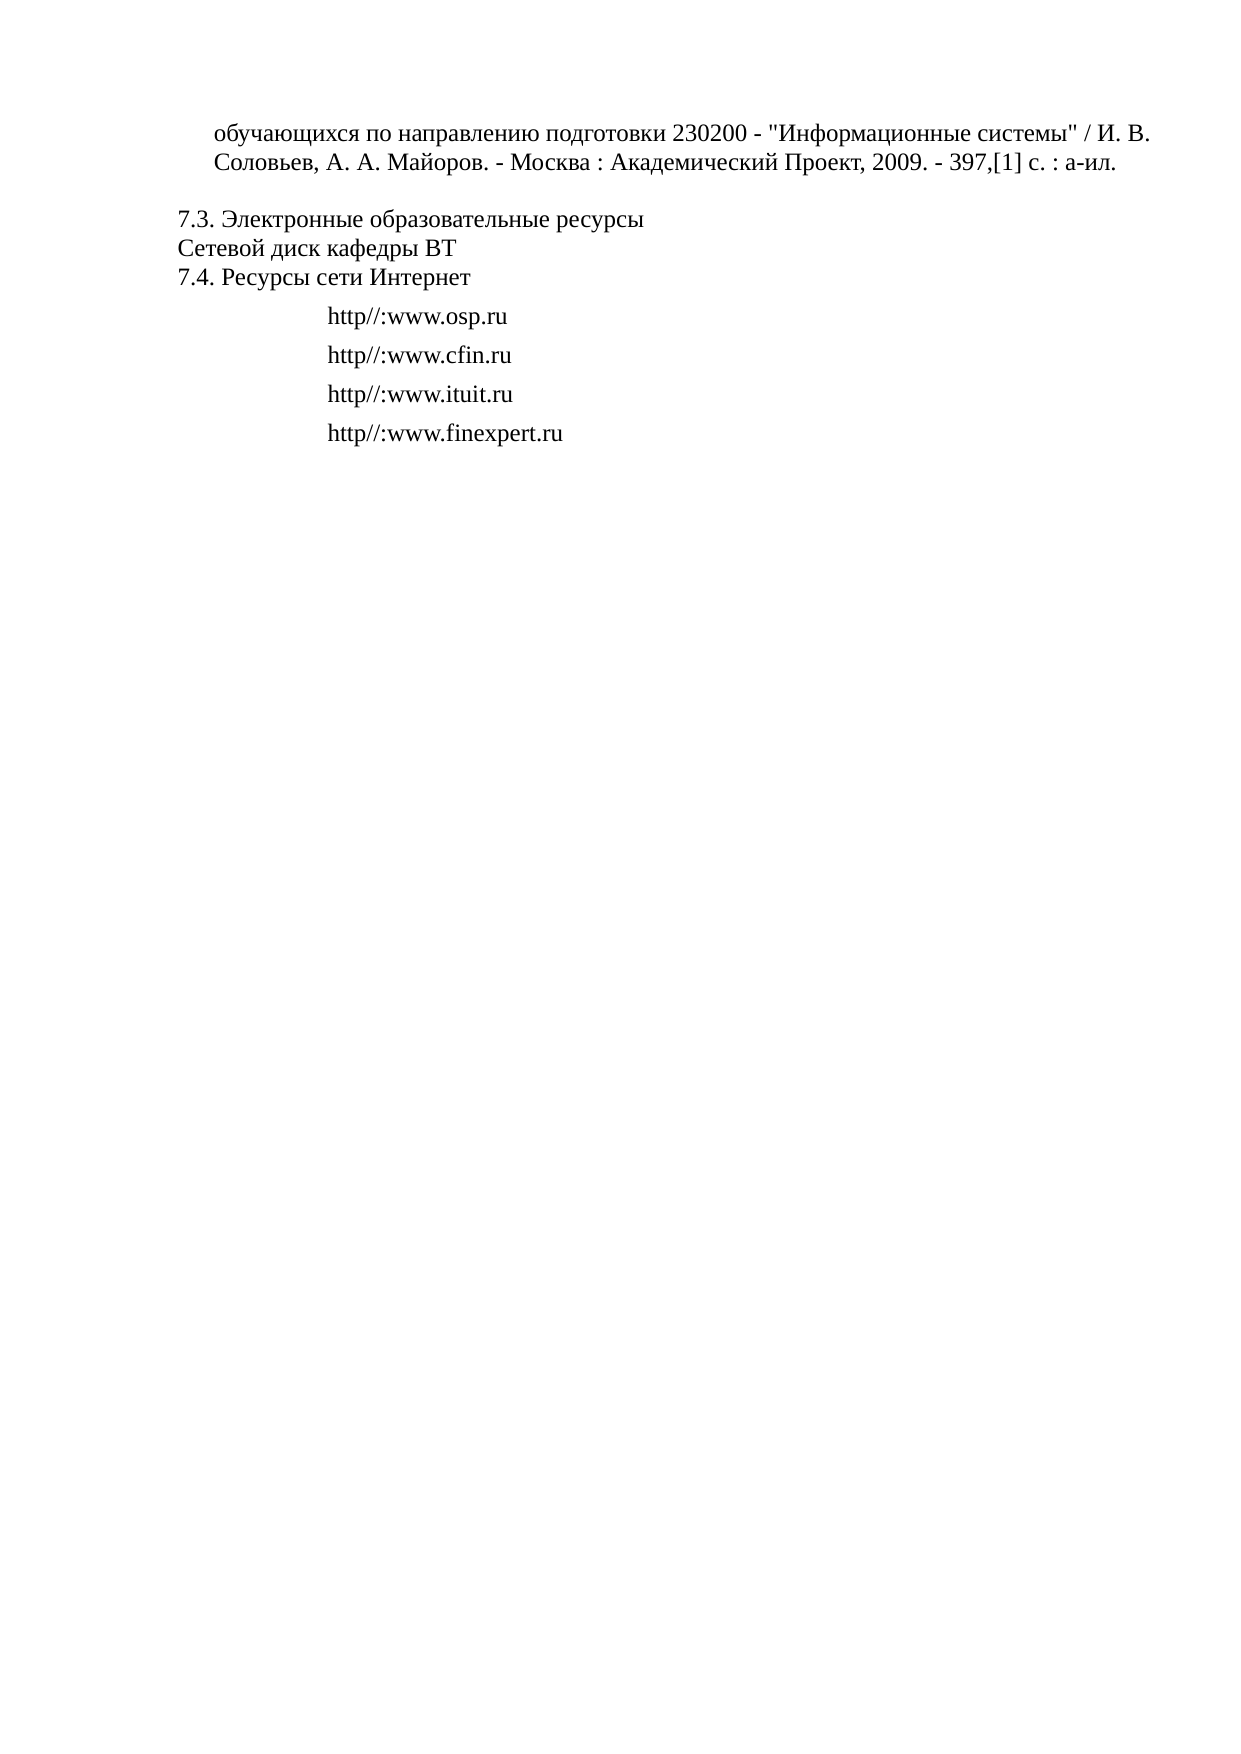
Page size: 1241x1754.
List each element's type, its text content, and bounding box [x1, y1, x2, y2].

text 7.4. Ресурсы сети Интернет [177, 262, 1152, 291]
text http//:www.cfin.ru [327, 340, 1152, 369]
text 7.3. Электронные образовательные ресурсы [177, 204, 1152, 233]
text http//:www.ituit.ru [327, 379, 1152, 408]
text http//:www.finexpert.ru [327, 418, 1152, 447]
text http//:www.osp.ru [327, 301, 1152, 330]
text обучающихся по направлению подготовки 230200 - "Информационные системы" / И. В. Соловьев, А. А. Майоров. - Москва : Академический Проект, 2009. - 397,[1] с. : a-ил. [213, 118, 1152, 176]
text Сетевой диск кафедры ВТ [177, 233, 1152, 262]
